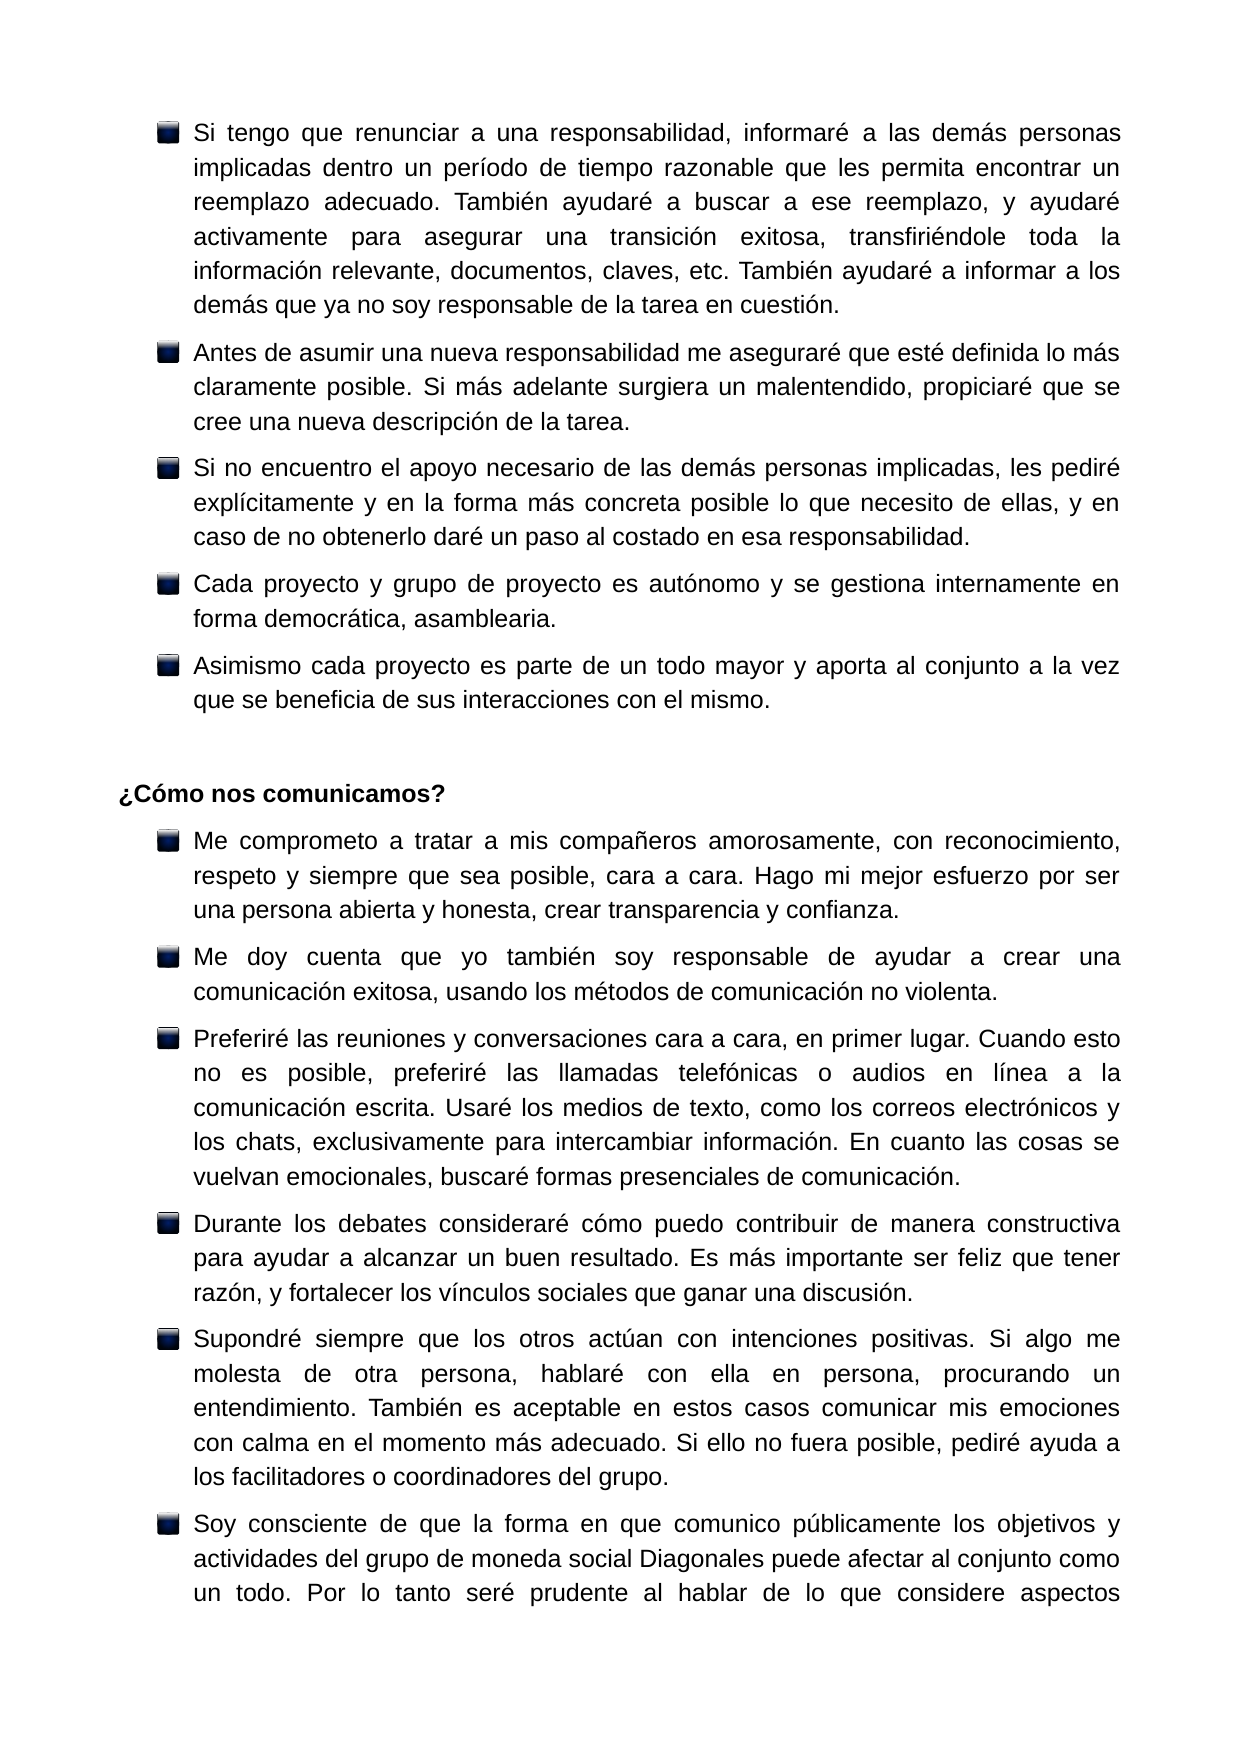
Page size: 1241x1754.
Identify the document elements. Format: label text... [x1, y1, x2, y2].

list Me comprometo a tratar a mis compañeros amorosamente, con reconocimiento, respeto y siempre que sea posible, cara a cara. Hago mi mejor esfuerzo por ser una persona abierta y honesta, crear transparencia y confianza. [156, 826, 1122, 924]
list Preferiré las reuniones y conversaciones cara a cara, en primer lugar. Cuando esto no es posible, preferiré las llamadas telefónicas o audios en línea a la comunicación escrita. Usaré los medios de texto, como los correos electrónicos y los chats, exclusivamente para intercambiar información. En cuanto las cosas se vuelvan emocionales, buscaré formas presenciales de comunicación. [156, 1024, 1122, 1190]
list Antes de asumir una nueva responsabilidad me aseguraré que esté definida lo más claramente posible. Si más adelante surgiera un malentendido, propiciaré que se cree una nueva descripción de la tarea. [156, 337, 1122, 435]
text ¿Cómo nos comunicamos? [118, 779, 1122, 808]
list Me doy cuenta que yo también soy responsable de ayudar a crear una comunicación exitosa, usando los métodos de comunicación no violenta. [156, 942, 1122, 1005]
list Asimismo cada proyecto es parte de un todo mayor y aporta al conjunto a la vez que se beneficia de sus interacciones con el mismo. [156, 651, 1122, 714]
list Durante los debates consideraré cómo puedo contribuir de manera constructiva para ayudar a alcanzar un buen resultado. Es más importante ser feliz que tener razón, y fortalecer los vínculos sociales que ganar una discusión. [156, 1208, 1122, 1306]
list Cada proyecto y grupo de proyecto es autónomo y se gestiona internamente en forma democrática, asamblearia. [156, 569, 1122, 633]
list Si tengo que renunciar a una responsabilidad, informaré a las demás personas implicadas dentro un período de tiempo razonable que les permita encontrar un reemplazo adecuado. También ayudaré a buscar a ese reemplazo, y ayudaré activamente para asegurar una transición exitosa, transfiriéndole toda la información relevante, documentos, claves, etc. También ayudaré a informar a los demás que ya no soy responsable de la tarea en cuestión. [156, 118, 1122, 319]
list Supondré siempre que los otros actúan con intenciones positivas. Si algo me molesta de otra persona, hablaré con ella en persona, procurando un entendimiento. También es aceptable en estos casos comunicar mis emociones con calma en el momento más adecuado. Si ello no fuera posible, pediré ayuda a los facilitadores o coordinadores del grupo. [156, 1324, 1122, 1491]
list Soy consciente de que la forma en que comunico públicamente los objetivos y actividades del grupo de moneda social Diagonales puede afectar al conjunto como un todo. Por lo tanto seré prudente al hablar de lo que considere aspectos [156, 1509, 1122, 1607]
list Si no encuentro el apoyo necesario de las demás personas implicadas, les pediré explícitamente y en la forma más concreta posible lo que necesito de ellas, y en caso de no obtenerlo daré un paso al costado en esa responsabilidad. [156, 453, 1122, 551]
